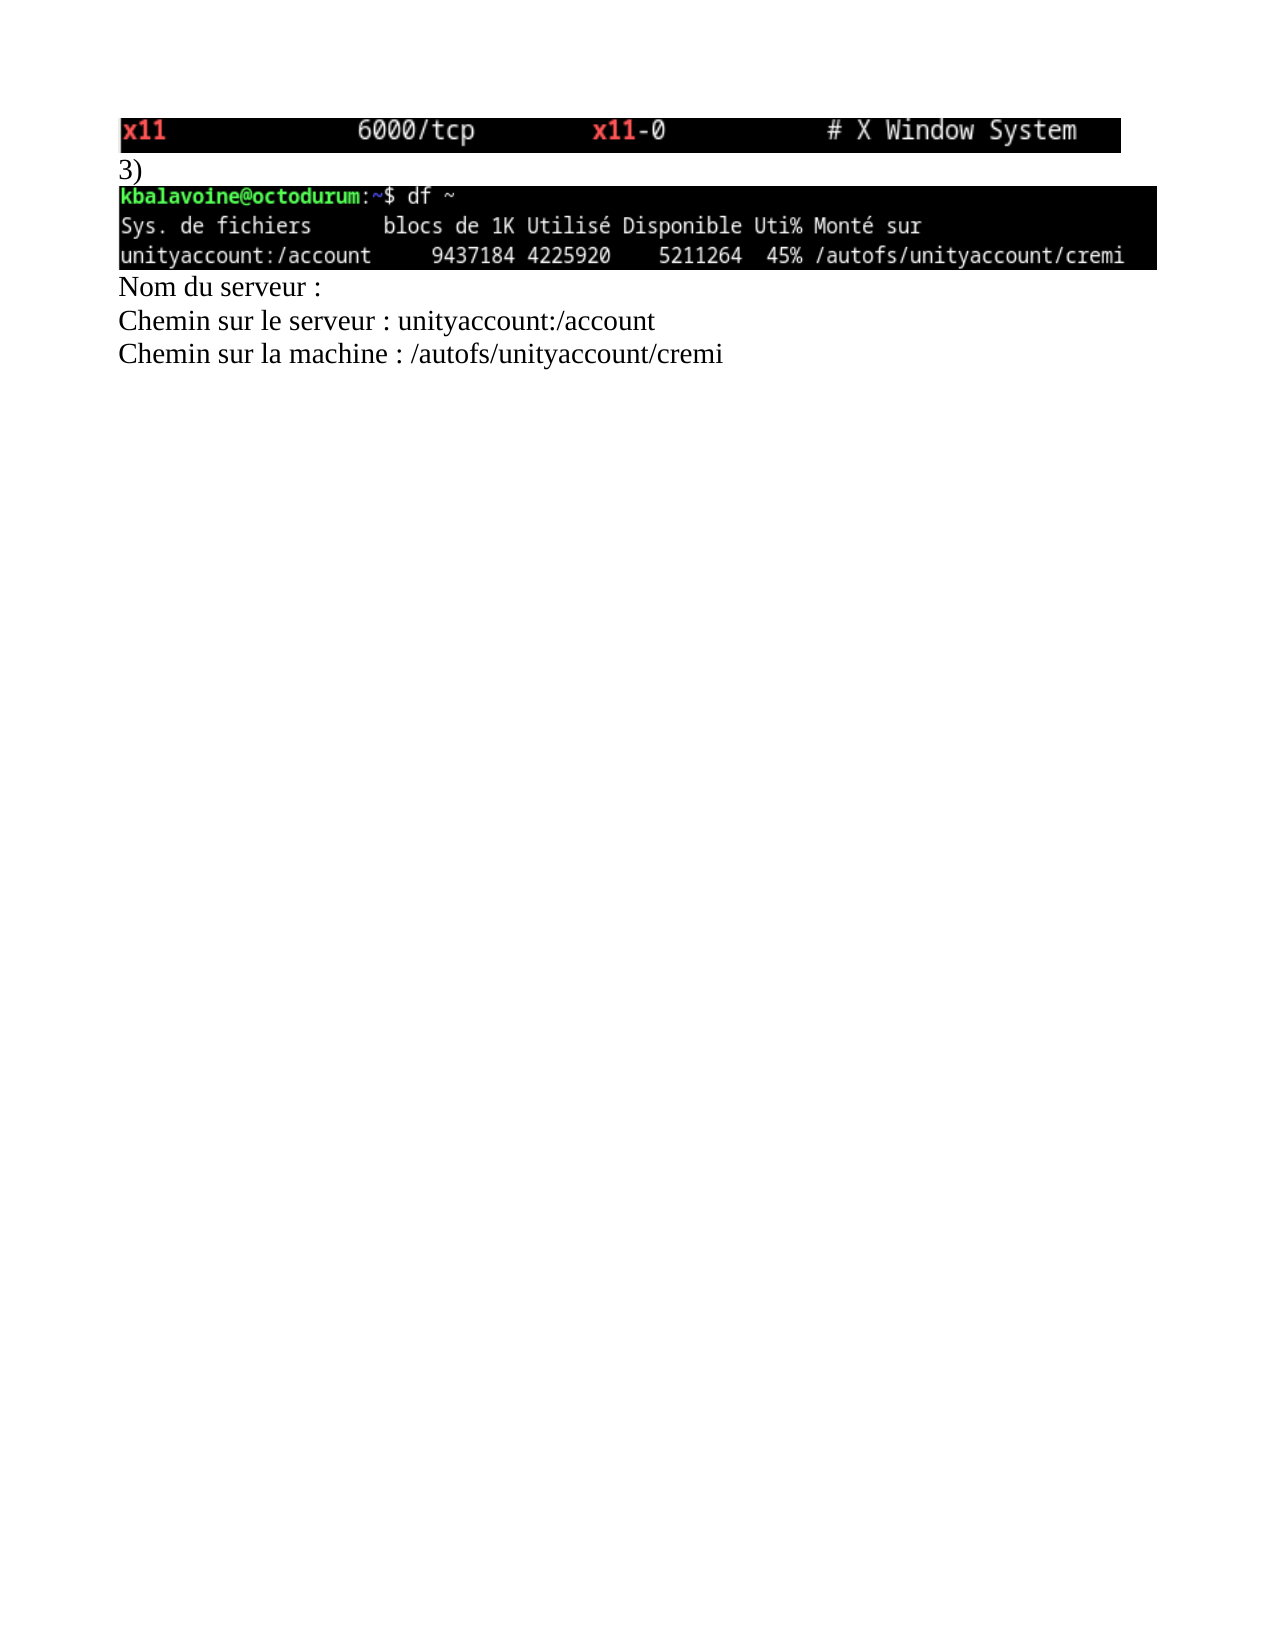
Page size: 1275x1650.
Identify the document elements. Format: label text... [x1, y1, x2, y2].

picture [118, 186, 1157, 270]
text 3) [118, 152, 1157, 186]
text Nom du serveur : [118, 270, 1157, 303]
text Chemin sur la machine : /autofs/unityaccount/cremi [118, 337, 1157, 370]
text Chemin sur le serveur : unityaccount:/account [118, 303, 1157, 337]
picture [118, 118, 1121, 153]
